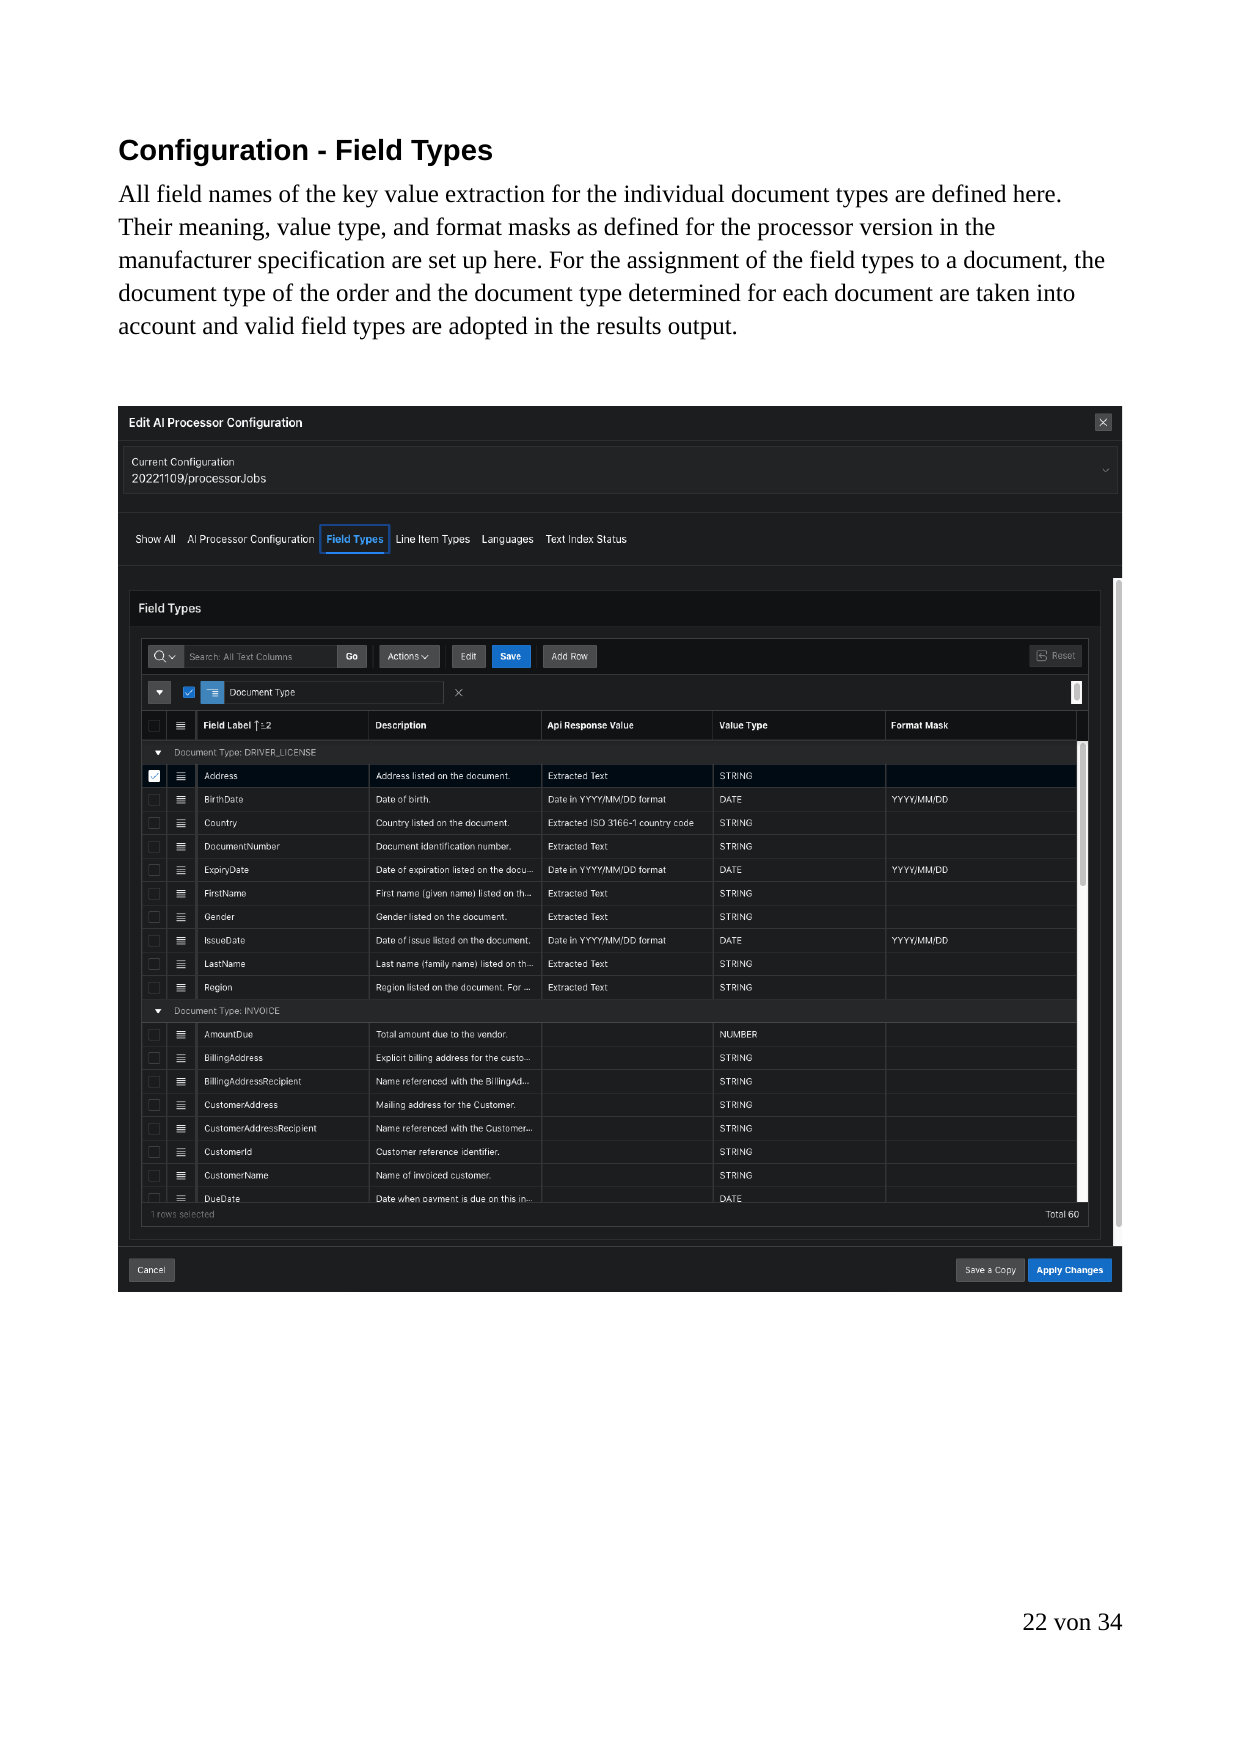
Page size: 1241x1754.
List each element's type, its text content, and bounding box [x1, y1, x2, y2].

subtitle Configuration - Field Types [118, 133, 1122, 166]
picture [118, 406, 1123, 1292]
text All field names of the key value extraction for the individual document types are defined here. Their meaning, value type, and format masks as defined for the processor version in the manufacturer specification are set up here. For the assignment of the field types to a document, the document type of the order and the document type determined for each document are taken into account and valid field types are adopted in the results output. [118, 179, 1122, 339]
